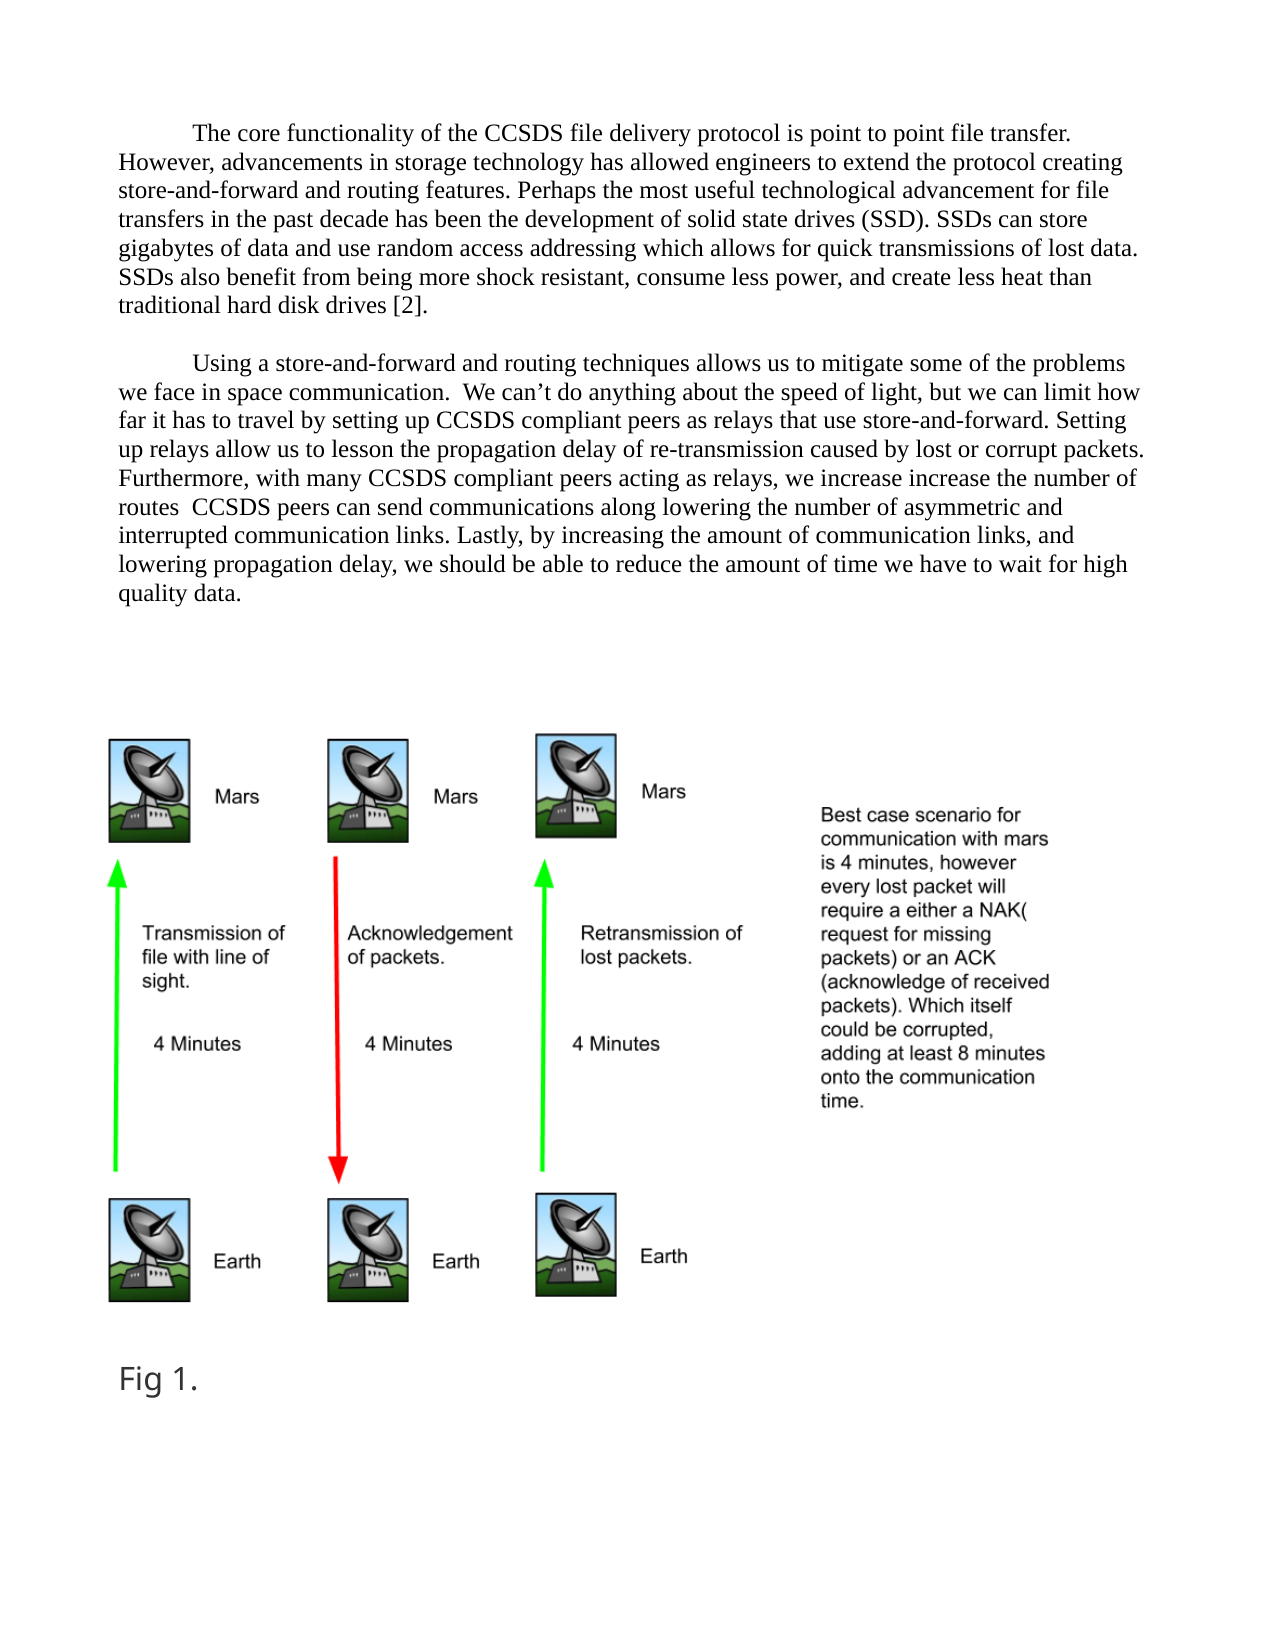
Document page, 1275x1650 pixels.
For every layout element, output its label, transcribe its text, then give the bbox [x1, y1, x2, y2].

text Using a store-and-forward and routing techniques allows us to mitigate some of the problems we face in space communication. We can’t do anything about the speed of light, but we can limit how far it has to travel by setting up CCSDS compliant peers as relays that use store-and-forward. Setting up relays allow us to lesson the propagation delay of re-transmission caused by lost or corrupt packets. Furthermore, with many CCSDS compliant peers acting as relays, we increase increase the number of routes CCSDS peers can send communications along lowering the number of asymmetric and interrupted communication links. Lastly, by increasing the amount of communication links, and lowering propagation delay, we should be able to reduce the amount of time we have to wait for high quality data. [118, 348, 1157, 607]
text Fig 1. [118, 1356, 1157, 1400]
picture [49, 728, 1089, 1313]
text The core functionality of the CCSDS file delivery protocol is point to point file transfer. However, advancements in storage technology has allowed engineers to extend the protocol creating store-and-forward and routing features. Perhaps the most useful technological advancement for file transfers in the past decade has been the development of solid state drives (SSD). SSDs can store gigabytes of data and use random access addressing which allows for quick transmissions of lost data. SSDs also benefit from being more shock resistant, consume less power, and create less heat than traditional hard disk drives [2]. [118, 118, 1157, 319]
